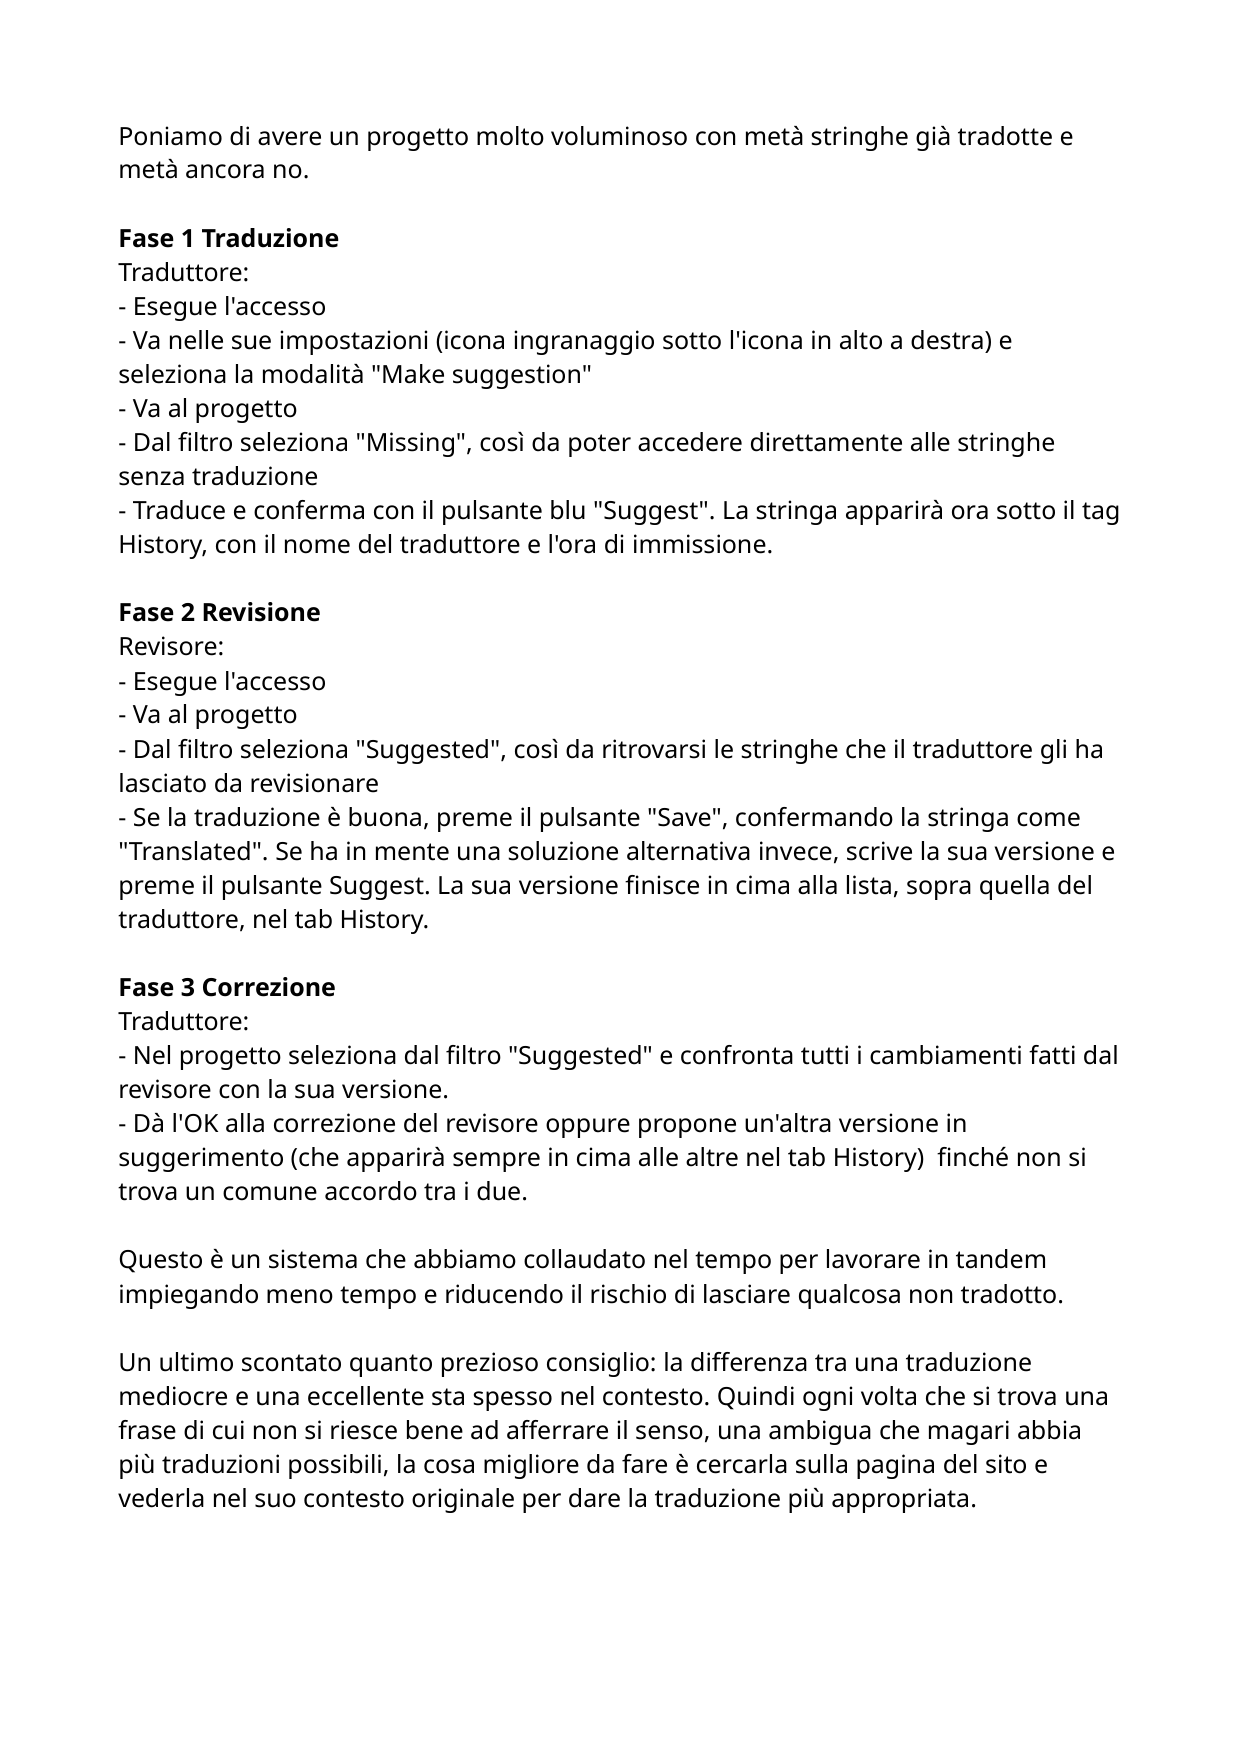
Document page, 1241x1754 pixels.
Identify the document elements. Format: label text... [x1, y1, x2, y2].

text Fase 2 Revisione Revisore: - Esegue l'accesso - Va al progetto - Dal filtro seleziona "Suggested", così da ritrovarsi le stringhe che il traduttore gli ha lasciato da revisionare - Se la traduzione è buona, preme il pulsante "Save", confermando la stringa come "Translated". Se ha in mente una soluzione alternativa invece, scrive la sua versione e preme il pulsante Suggest. La sua versione finisce in cima alla lista, sopra quella del traduttore, nel tab History. [118, 595, 1122, 970]
text Poniamo di avere un progetto molto voluminoso con metà stringhe già tradotte e metà ancora no. [118, 118, 1122, 186]
text Fase 3 Correzione Traduttore: - Nel progetto seleziona dal filtro "Suggested" e confronta tutti i cambiamenti fatti dal revisore con la sua versione. - Dà l'OK alla correzione del revisore oppure propone un'altra versione in suggerimento (che apparirà sempre in cima alle altre nel tab History) finché non si trova un comune accordo tra i due. Questo è un sistema che abbiamo collaudato nel tempo per lavorare in tandem impiegando meno tempo e riducendo il rischio di lasciare qualcosa non tradotto. Un ultimo scontato quanto prezioso consiglio: la differenza tra una traduzione mediocre e una eccellente sta spesso nel contesto. Quindi ogni volta che si trova una frase di cui non si riesce bene ad afferrare il senso, una ambigua che magari abbia più traduzioni possibili, la cosa migliore da fare è cercarla sulla pagina del sito e vederla nel suo contesto originale per dare la traduzione più appropriata. [118, 970, 1122, 1515]
text Fase 1 Traduzione Traduttore: - Esegue l'accesso - Va nelle sue impostazioni (icona ingranaggio sotto l'icona in alto a destra) e seleziona la modalità "Make suggestion" - Va al progetto - Dal filtro seleziona "Missing", così da poter accedere direttamente alle stringhe senza traduzione - Traduce e conferma con il pulsante blu "Suggest". La stringa apparirà ora sotto il tag History, con il nome del traduttore e l'ora di immissione. [118, 186, 1122, 595]
